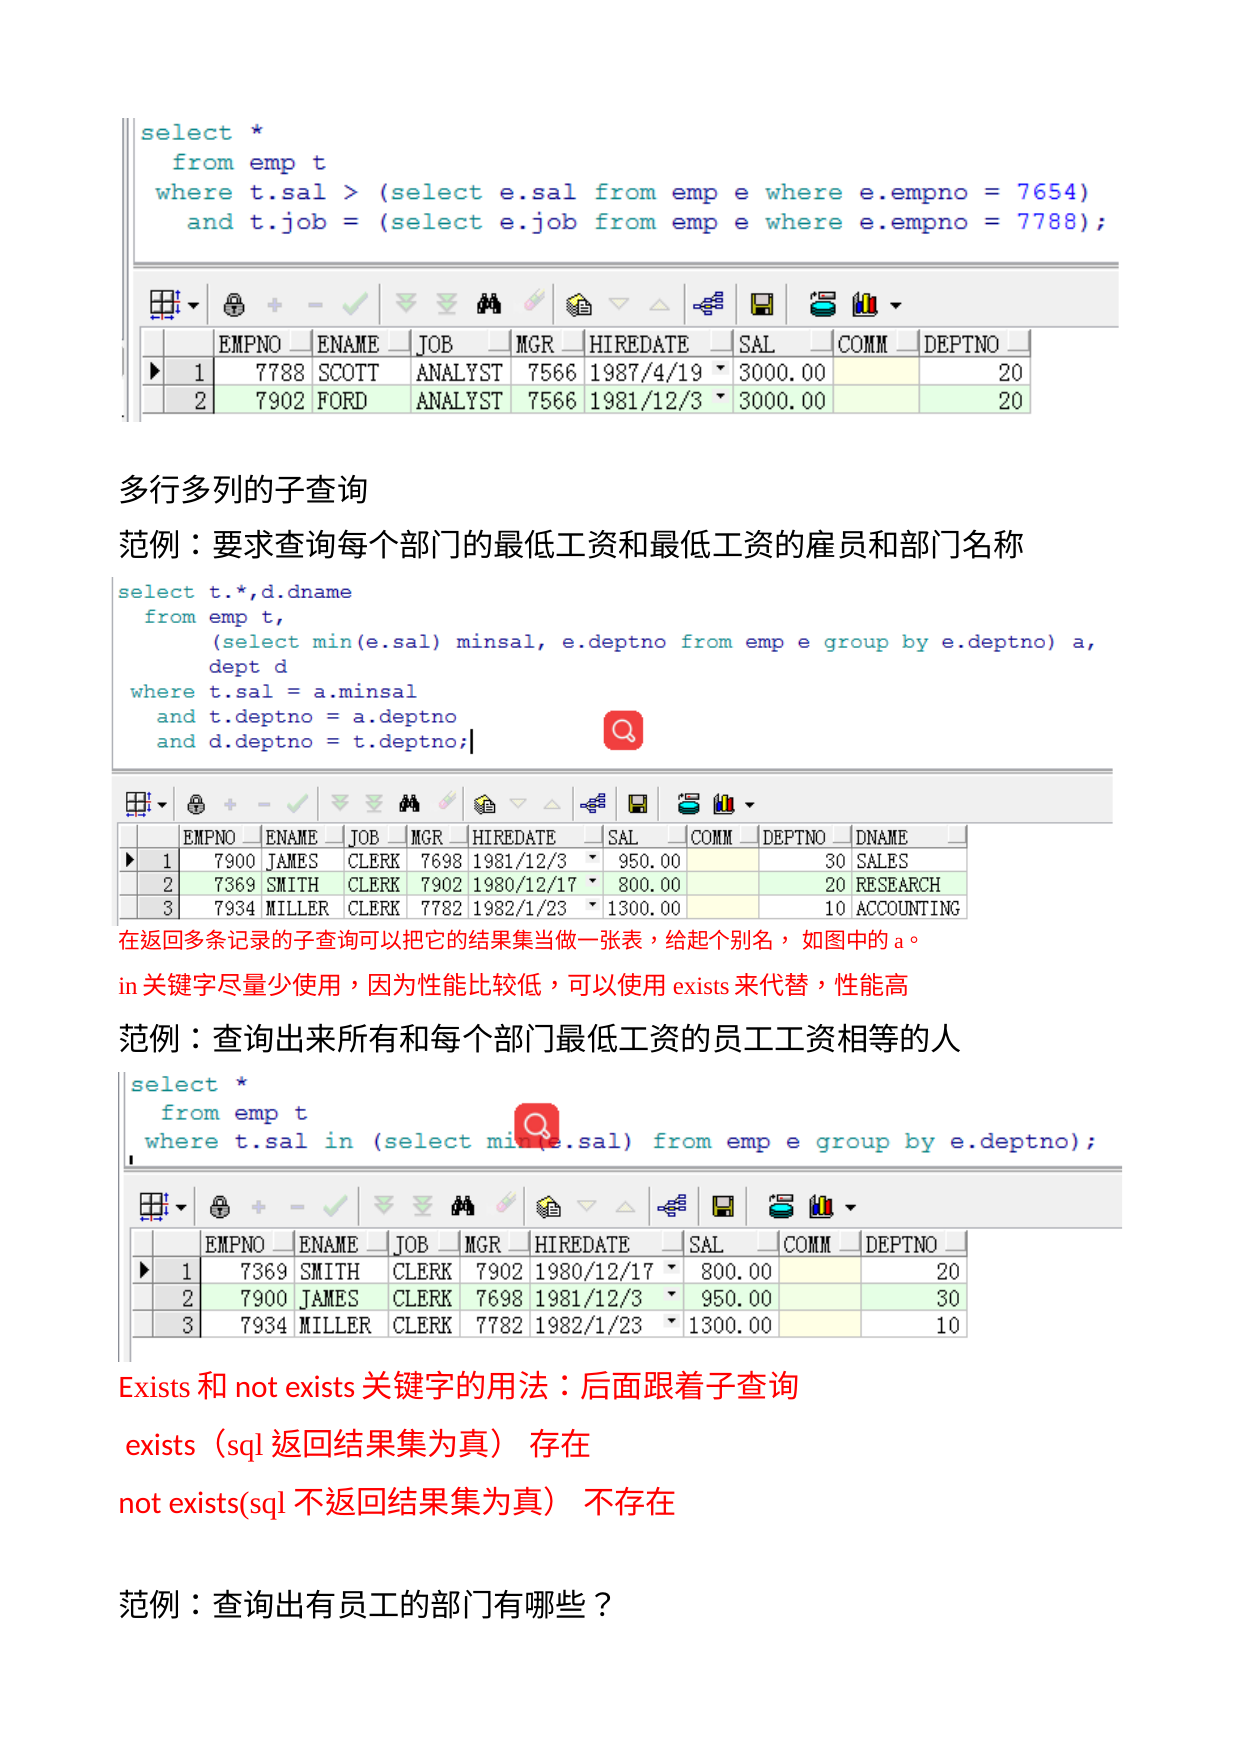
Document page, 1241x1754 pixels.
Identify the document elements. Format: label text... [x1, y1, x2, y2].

text 多行多列的子查询 [118, 465, 1122, 510]
text not exists(sql 不返回结果集为真） 不存在 [118, 1477, 1122, 1522]
picture [108, 577, 1113, 926]
picture [118, 1072, 1123, 1362]
text Exists和not exists关键字的用法：后面跟着子查询 [118, 1362, 1122, 1407]
text 范例：要求查询每个部门的最低工资和最低工资的雇员和部门名称 [118, 523, 1122, 565]
text 范例：查询出有员工的部门有哪些？ [118, 1583, 1122, 1626]
text 在返回多条记录的子查询可以把它的结果集当做一张表，给起个别名， 如图中的a。 [118, 578, 1122, 955]
text exists（sql 返回结果集为真） 存在 [118, 1419, 1122, 1464]
text in关键字尽量少使用，因为性能比较低，可以使用exists来代替，性能高 [118, 968, 1122, 1002]
picture [121, 118, 1119, 422]
text 范例：查询出来所有和每个部门最低工资的员工工资相等的人 [118, 1014, 1122, 1060]
